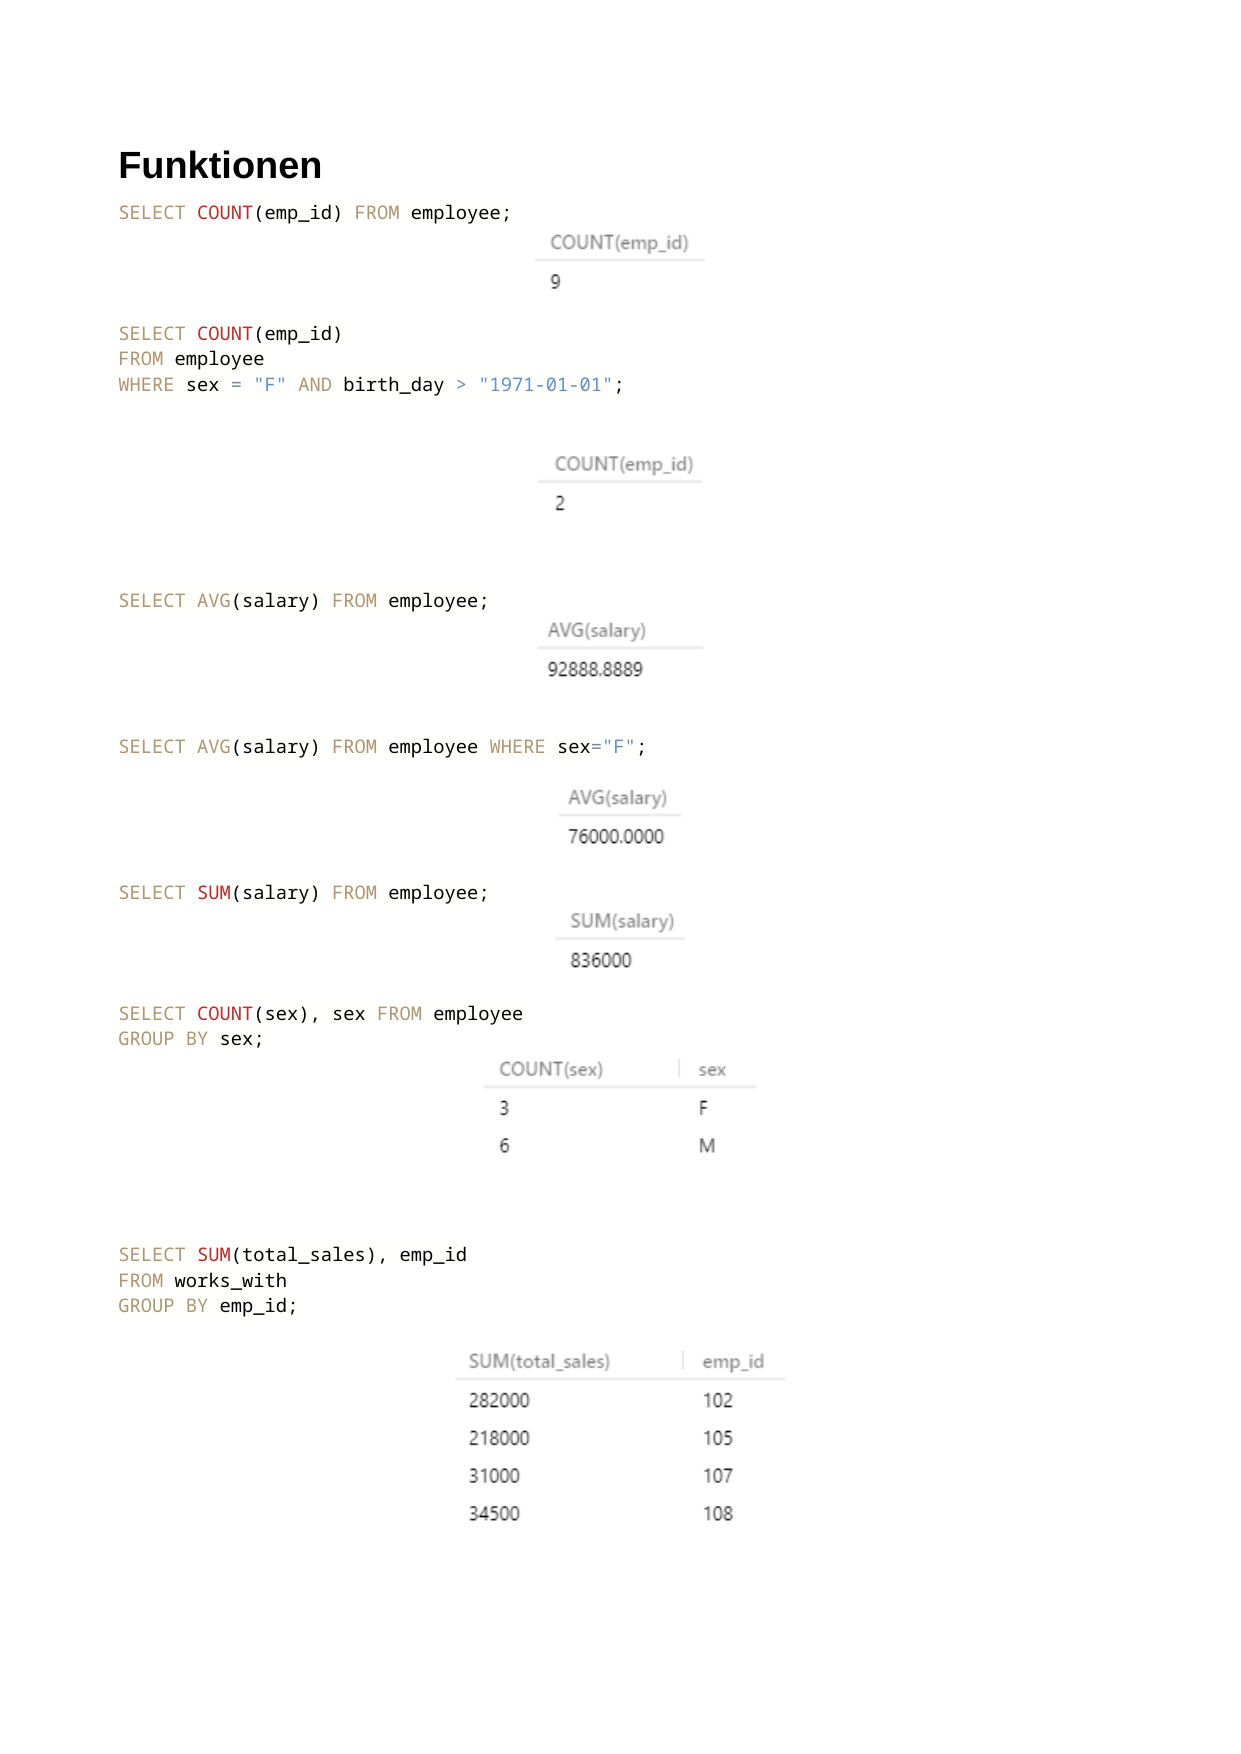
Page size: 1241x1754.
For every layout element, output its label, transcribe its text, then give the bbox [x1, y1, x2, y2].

picture [555, 905, 686, 977]
picture [559, 784, 682, 853]
text FROM employee [118, 346, 1122, 371]
picture [537, 612, 703, 689]
picture [538, 444, 703, 523]
text SELECT AVG(salary) FROM employee WHERE sex="F"; [118, 733, 1122, 784]
text WHERE sex = "F" AND birth_day > "1971-01-01"; [118, 371, 1122, 397]
subtitle Funktionen [118, 143, 1122, 187]
text SELECT COUNT(emp_id) [118, 320, 1122, 346]
text SELECT COUNT(emp_id) FROM employee; [118, 199, 1122, 225]
text FROM works_with [118, 1267, 1122, 1293]
picture [484, 1051, 757, 1170]
picture [455, 1343, 785, 1538]
text SELECT SUM(salary) FROM employee; [118, 879, 1122, 905]
picture [535, 224, 706, 300]
text SELECT SUM(total_sales), emp_id [118, 1242, 1122, 1267]
text GROUP BY sex; [118, 1026, 1122, 1051]
text GROUP BY emp_id; [118, 1293, 1122, 1318]
text SELECT AVG(salary) FROM employee; [118, 587, 1122, 612]
text SELECT COUNT(sex), sex FROM employee [118, 1000, 1122, 1026]
